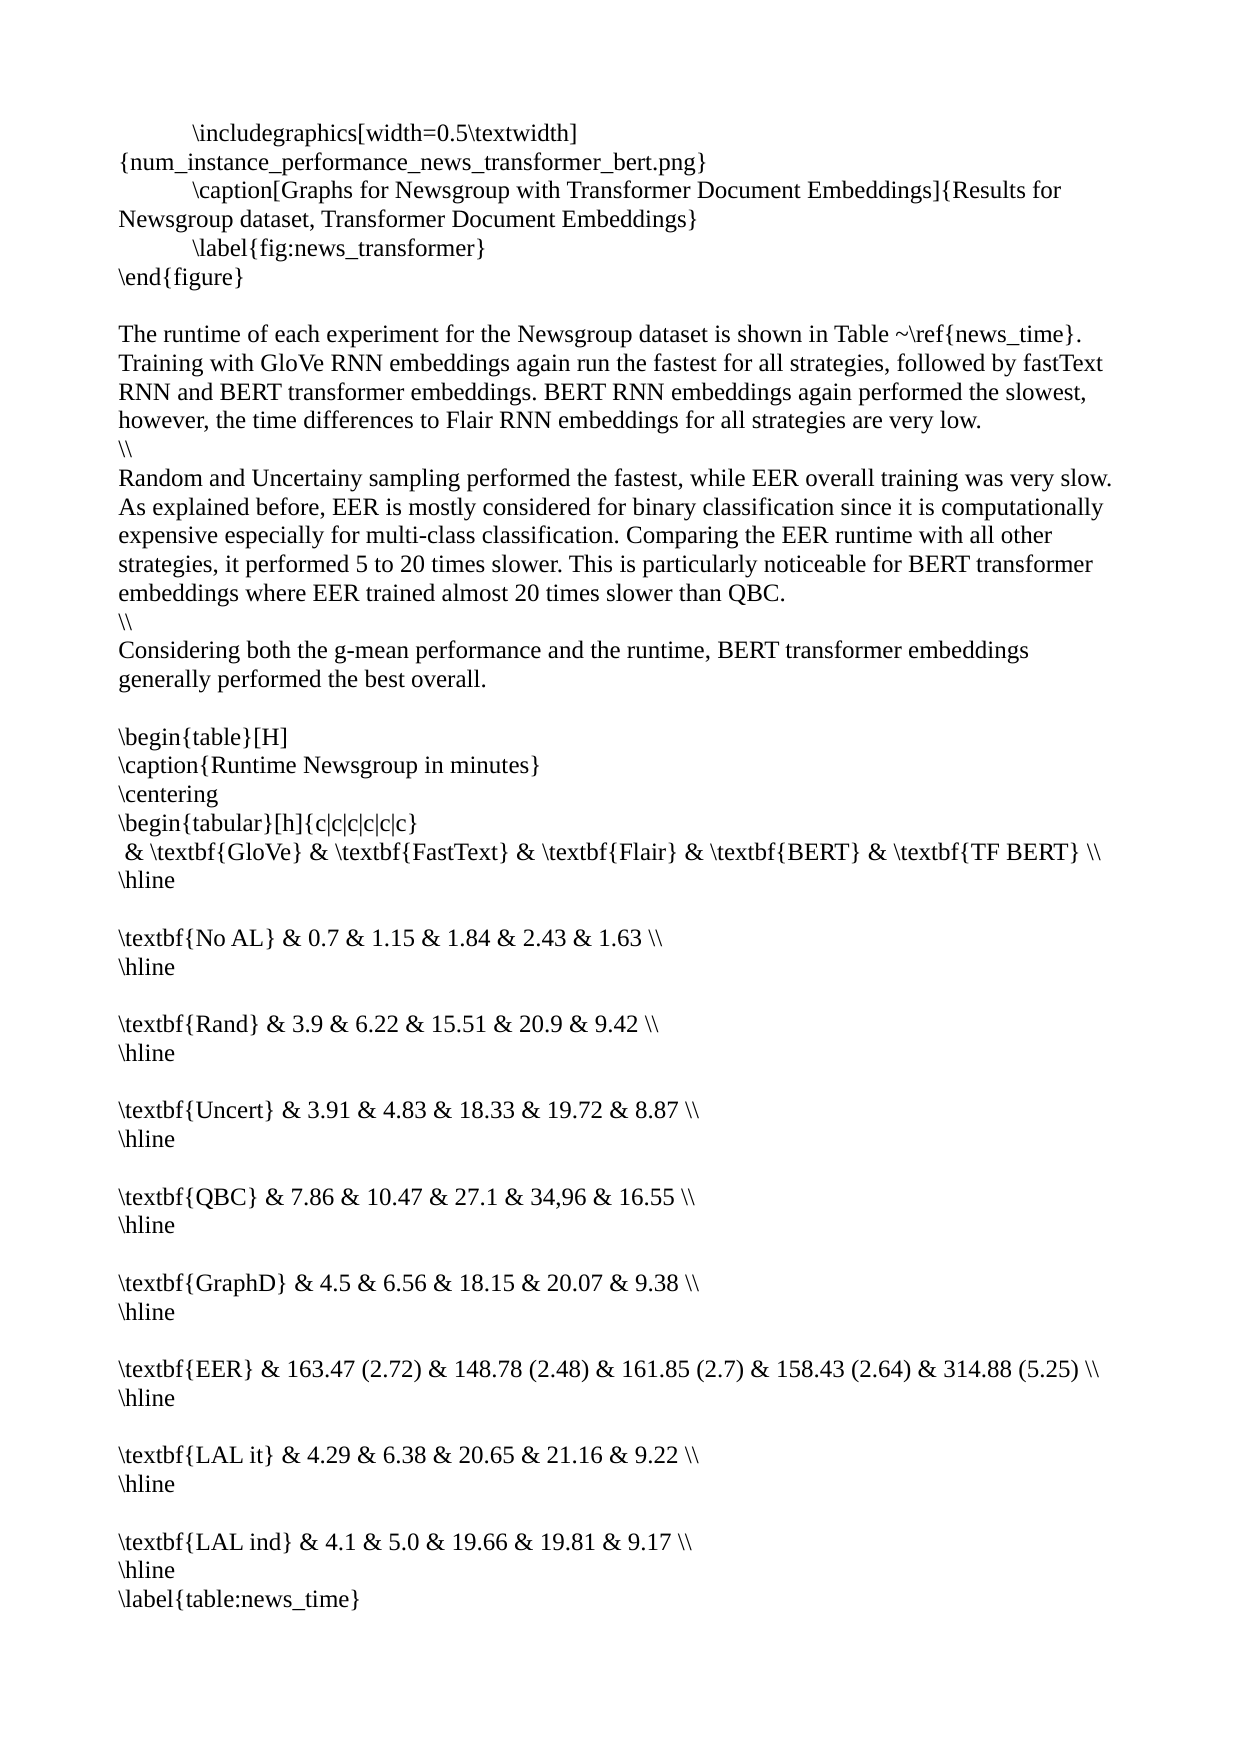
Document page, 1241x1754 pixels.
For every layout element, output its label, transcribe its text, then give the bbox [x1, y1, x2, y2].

text \hline [118, 1038, 1122, 1067]
text \caption[Graphs for Newsgroup with Transformer Document Embeddings]{Results for Newsgroup dataset, Transformer Document Embeddings} [118, 176, 1122, 233]
text \begin{table}[H] [118, 722, 1122, 751]
text & \textbf{GloVe} & \textbf{FastText} & \textbf{Flair} & \textbf{BERT} & \textbf{TF BERT} \\ [118, 837, 1122, 866]
text The runtime of each experiment for the Newsgroup dataset is shown in Table ~\ref{news_time}. Training with GloVe RNN embeddings again run the fastest for all strategies, followed by fastText RNN and BERT transformer embeddings. BERT RNN embeddings again performed the slowest, however, the time differences to Flair RNN embeddings for all strategies are very low. [118, 319, 1122, 434]
text \\ [118, 434, 1122, 463]
text \textbf{LAL ind} & 4.1 & 5.0 & 19.66 & 19.81 & 9.17 \\ [118, 1527, 1122, 1556]
text \hline [118, 1124, 1122, 1153]
text \hline [118, 1297, 1122, 1326]
text \caption{Runtime Newsgroup in minutes} [118, 751, 1122, 779]
text \hline [118, 1383, 1122, 1412]
text \textbf{EER} & 163.47 (2.72) & 148.78 (2.48) & 161.85 (2.7) & 158.43 (2.64) & 314.88 (5.25) \\ [118, 1354, 1122, 1383]
text \textbf{No AL} & 0.7 & 1.15 & 1.84 & 2.43 & 1.63 \\ [118, 923, 1122, 952]
text \\ [118, 607, 1122, 636]
text \centering [118, 779, 1122, 808]
text \textbf{LAL it} & 4.29 & 6.38 & 20.65 & 21.16 & 9.22 \\ [118, 1441, 1122, 1469]
text \begin{tabular}[h]{c|c|c|c|c|c} [118, 808, 1122, 837]
text \textbf{Uncert} & 3.91 & 4.83 & 18.33 & 19.72 & 8.87 \\ [118, 1096, 1122, 1124]
text \textbf{Rand} & 3.9 & 6.22 & 15.51 & 20.9 & 9.42 \\ [118, 1009, 1122, 1038]
text \label{fig:news_transformer} [118, 233, 1122, 262]
text \textbf{GraphD} & 4.5 & 6.56 & 18.15 & 20.07 & 9.38 \\ [118, 1268, 1122, 1297]
text Random and Uncertainy sampling performed the fastest, while EER overall training was very slow. As explained before, EER is mostly considered for binary classification since it is computationally expensive especially for multi-class classification. Comparing the EER runtime with all other strategies, it performed 5 to 20 times slower. This is particularly noticeable for BERT transformer embeddings where EER trained almost 20 times slower than QBC. [118, 463, 1122, 607]
text \hline [118, 1556, 1122, 1584]
text \textbf{QBC} & 7.86 & 10.47 & 27.1 & 34,96 & 16.55 \\ [118, 1182, 1122, 1211]
text \hline [118, 952, 1122, 981]
text \hline [118, 1211, 1122, 1239]
text \label{table:news_time} [118, 1584, 1122, 1613]
text \includegraphics[width=0.5\textwidth]{num_instance_performance_news_transformer_bert.png} [118, 118, 1122, 176]
text Considering both the g-mean performance and the runtime, BERT transformer embeddings generally performed the best overall. [118, 636, 1122, 693]
text \hline [118, 1469, 1122, 1498]
text \end{figure} [118, 262, 1122, 291]
text \hline [118, 866, 1122, 894]
